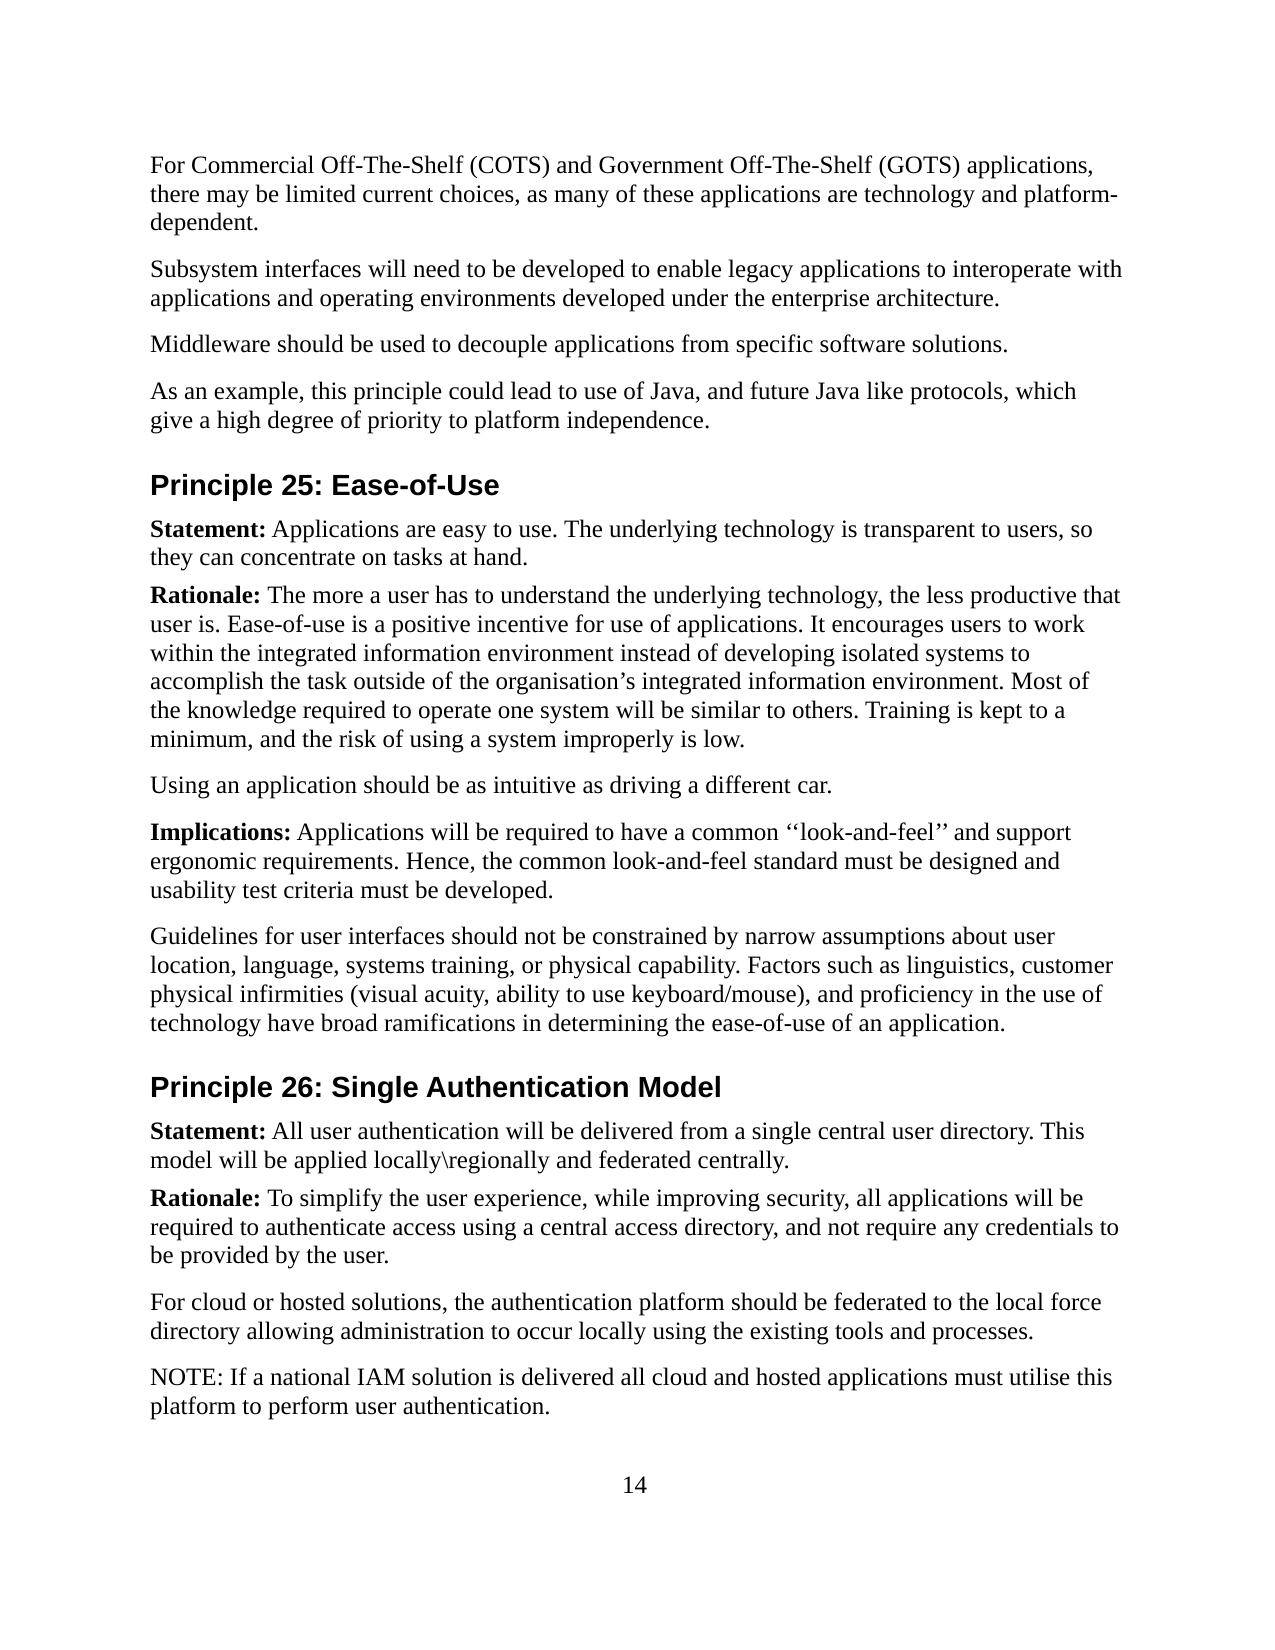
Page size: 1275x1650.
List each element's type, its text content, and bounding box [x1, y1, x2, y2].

text Using an application should be as intuitive as driving a different car. [150, 771, 1125, 799]
text NOTE: If a national IAM solution is delivered all cloud and hosted applications must utilise this platform to perform user authentication. [150, 1362, 1125, 1420]
text Statement: Applications are easy to use. The underlying technology is transparent to users, so they can concentrate on tasks at hand. [150, 514, 1125, 571]
text Statement: All user authentication will be delivered from a single central user directory. This model will be applied locally\regionally and federated centrally. [150, 1116, 1125, 1174]
text Guidelines for user interfaces should not be constrained by narrow assumptions about user location, language, systems training, or physical capability. Factors such as linguistics, customer physical infirmities (visual acuity, ability to use keyboard/mouse), and proficiency in the use of technology have broad ramifications in determining the ease-of-use of an application. [150, 921, 1125, 1036]
subtitle Principle 25: Ease-of-Use [150, 468, 1125, 501]
text As an example, this principle could lead to use of Java, and future Java like protocols, which give a high degree of priority to platform independence. [150, 376, 1125, 434]
text Middleware should be used to decouple applications from specific software solutions. [150, 329, 1125, 358]
text For Commercial Off-The-Shelf (COTS) and Government Off-The-Shelf (GOTS) applications, there may be limited current choices, as many of these applications are technology and platform-dependent. [150, 150, 1125, 236]
text Rationale: The more a user has to understand the underlying technology, the less productive that user is. Ease-of-use is a positive incentive for use of applications. It encourages users to work within the integrated information environment instead of developing isolated systems to accomplish the task outside of the organisation’s integrated information environment. Most of the knowledge required to operate one system will be similar to others. Training is kept to a minimum, and the risk of using a system improperly is low. [150, 580, 1125, 753]
text Rationale: To simplify the user experience, while improving security, all applications will be required to authenticate access using a central access directory, and not require any credentials to be provided by the user. [150, 1183, 1125, 1269]
subtitle Principle 26: Single Authentication Model [150, 1070, 1125, 1104]
text Subsystem interfaces will need to be developed to enable legacy applications to interoperate with applications and operating environments developed under the enterprise architecture. [150, 254, 1125, 312]
text Implications: Applications will be required to have a common ‘‘look-and-feel’’ and support ergonomic requirements. Hence, the common look-and-feel standard must be designed and usability test criteria must be developed. [150, 817, 1125, 903]
text For cloud or hosted solutions, the authentication platform should be federated to the local force directory allowing administration to occur locally using the existing tools and processes. [150, 1287, 1125, 1344]
